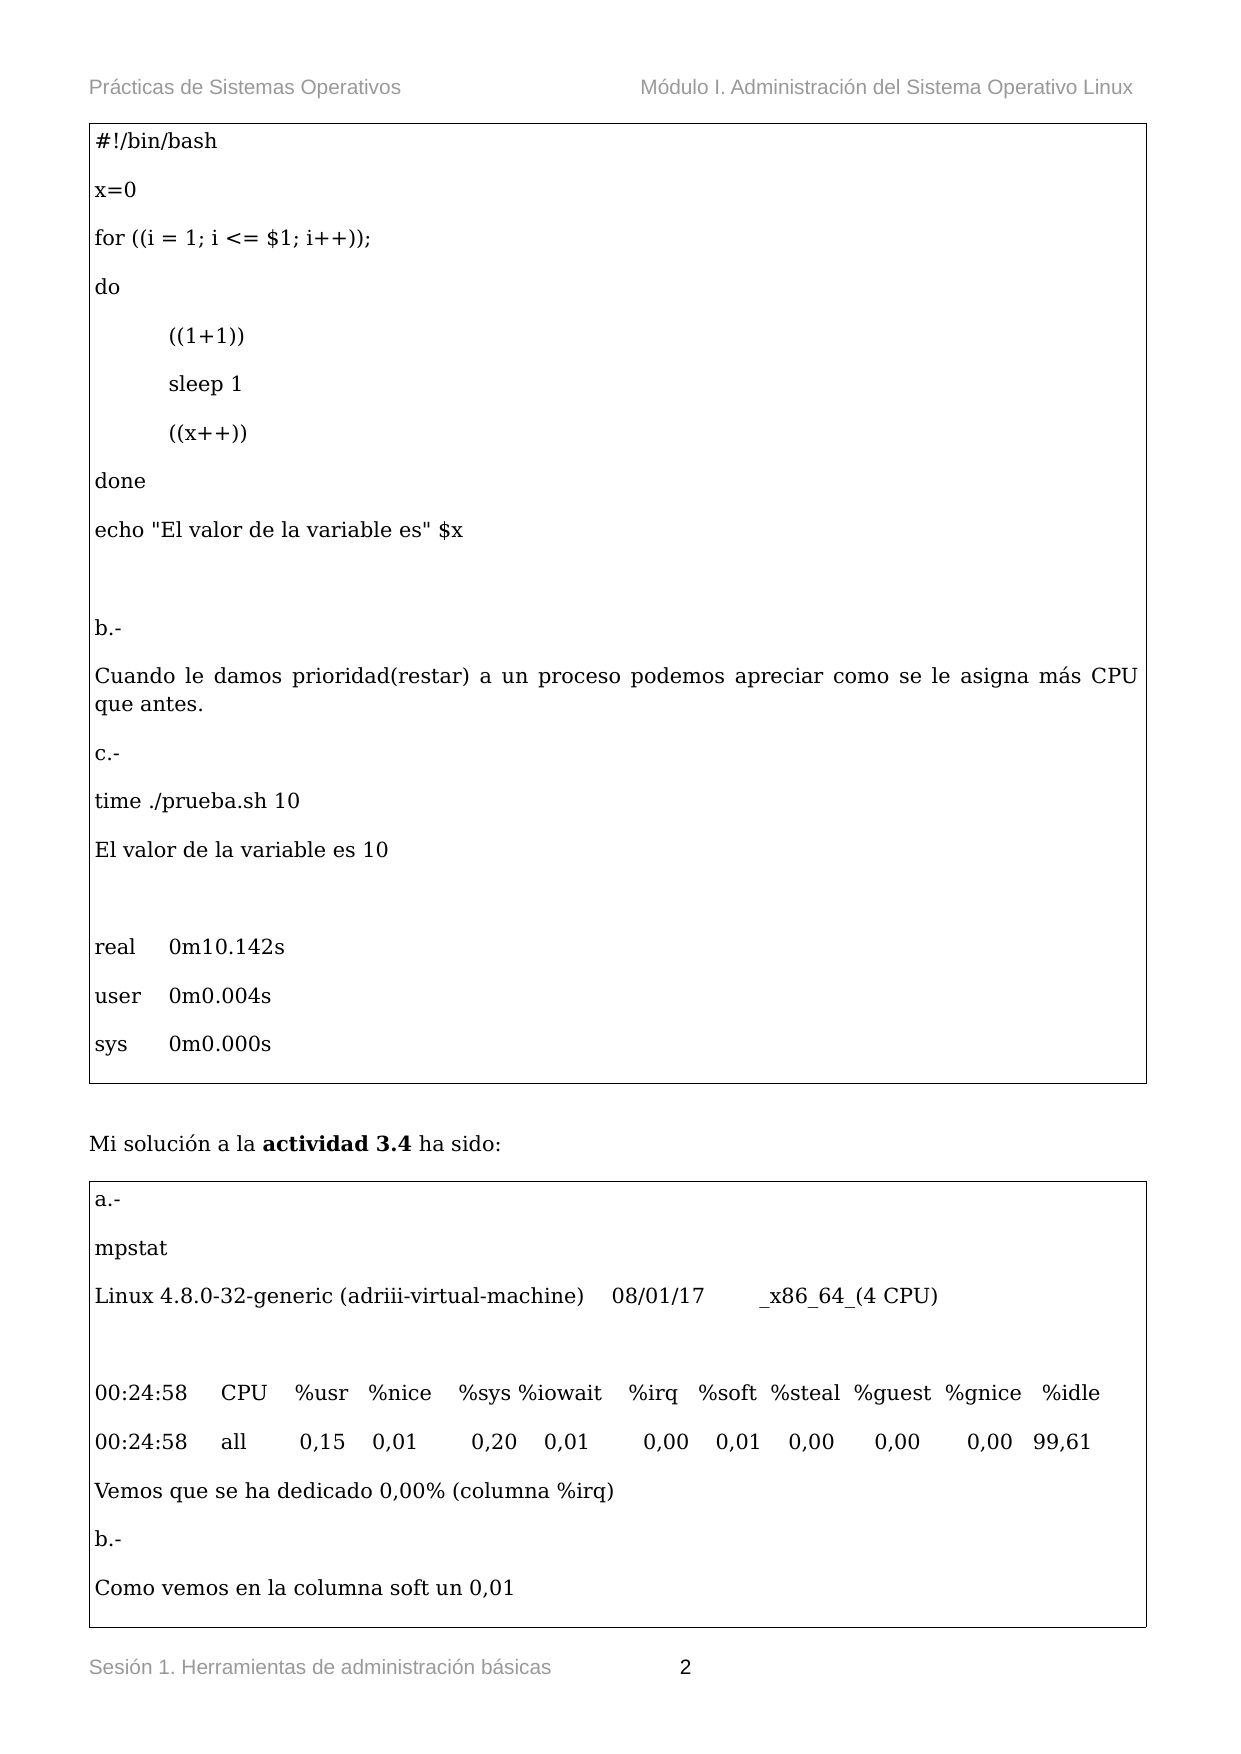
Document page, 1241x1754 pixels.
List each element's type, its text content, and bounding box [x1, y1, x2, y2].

text Mi solución a la actividad 3.4 ha sido: [89, 1132, 1146, 1157]
table_header a.- mpstat Linux 4.8.0-32-generic (adriii-virtual-machine) 08/01/17 _x86_64_(4 CPU) 00:24:58 CPU %usr %nice %sys %iowait %irq %soft %steal %guest %gnice %idle 00:24:58 all 0,15 0,01 0,20 0,01 0,00 0,01 0,00 0,00 0,00 99,61 Vemos que se ha dedicado 0,00% (columna %irq) b.- Como vemos en la columna soft un 0,01 [90, 1182, 1146, 1627]
table_header #!/bin/bash x=0 for ((i = 1; i <= $1; i++)); do ((1+1)) sleep 1 ((x++)) done echo "El valor de la variable es" $x b.- Cuando le damos prioridad(restar) a un proceso podemos apreciar como se le asigna más CPU que antes. c.- time ./prueba.sh 10 El valor de la variable es 10 real 0m10.142s user 0m0.004s sys 0m0.000s [90, 124, 1146, 1083]
